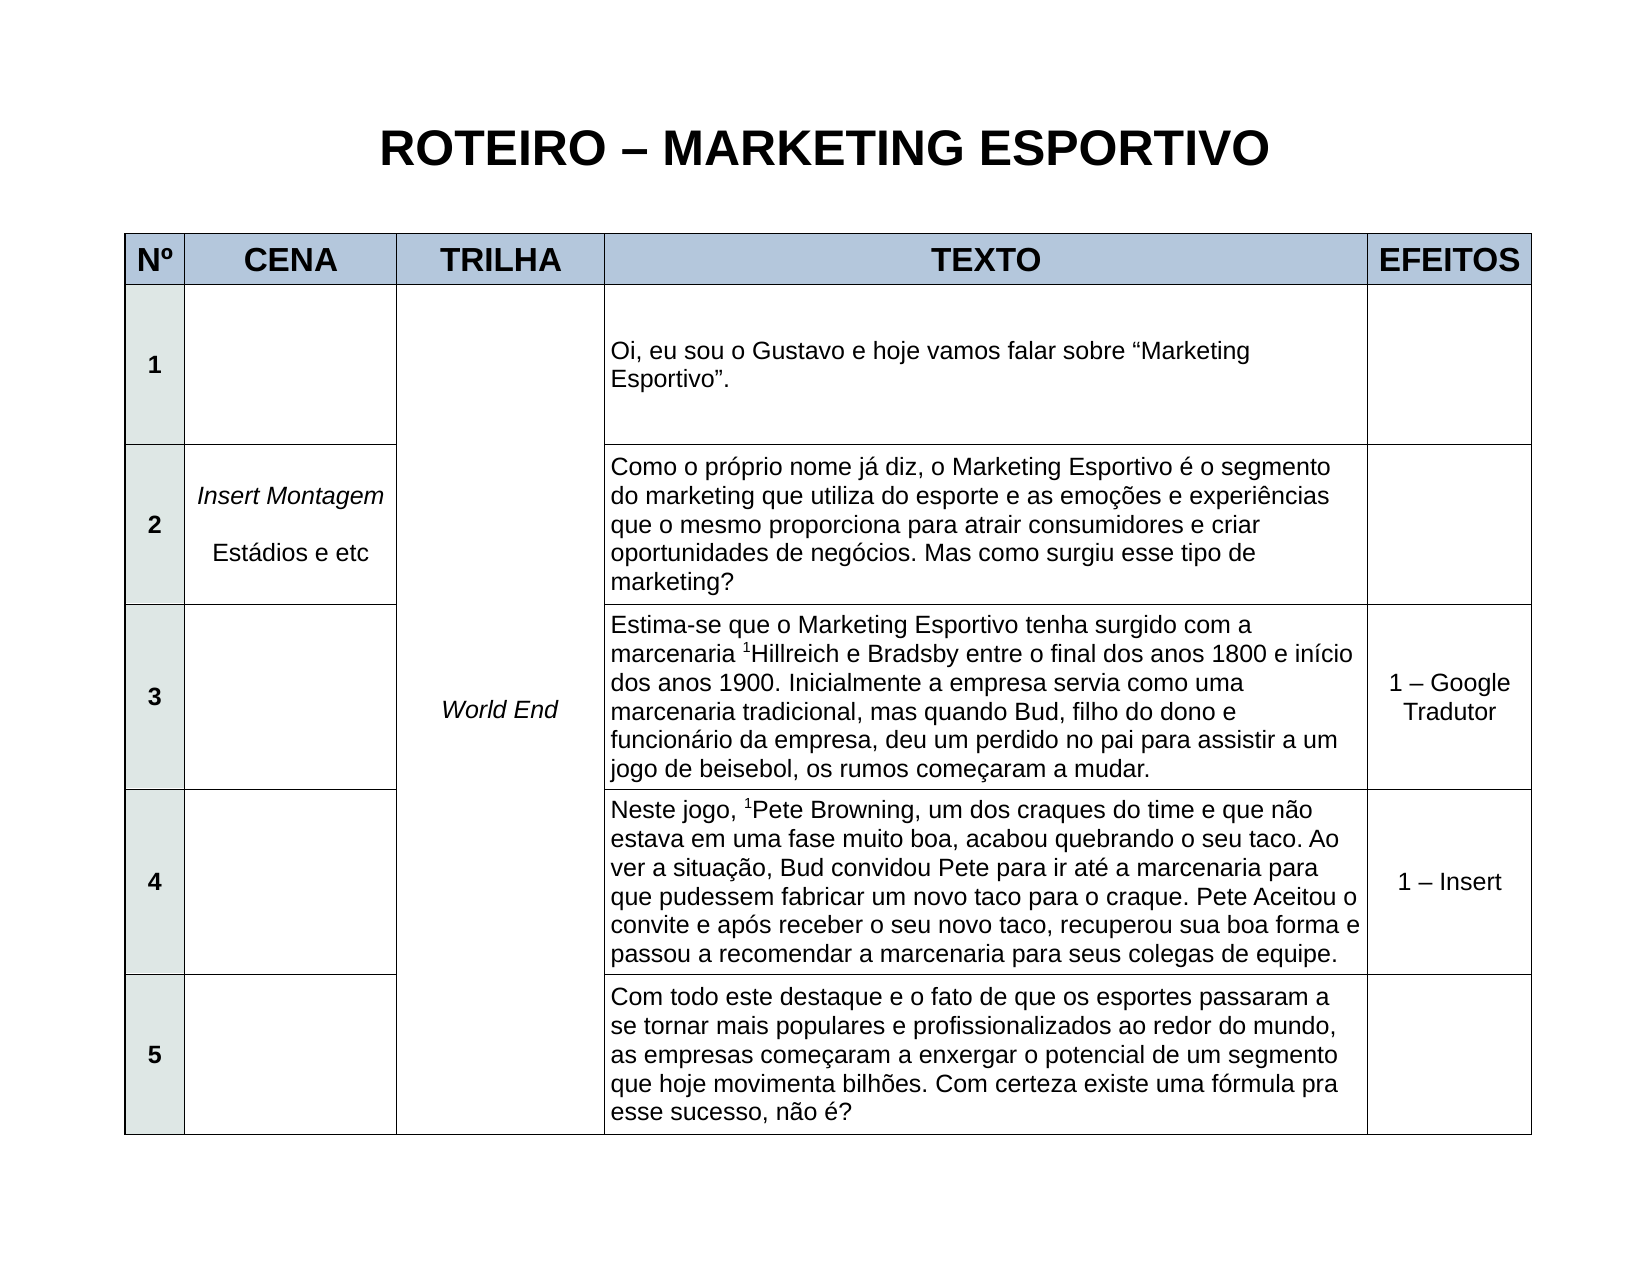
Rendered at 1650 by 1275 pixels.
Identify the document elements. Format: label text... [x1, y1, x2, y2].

table_cell Com todo este destaque e o fato de que os esportes passaram a se tornar mais populares e profissionalizados ao redor do mundo, as empresas começaram a enxergar o potencial de um segmento que hoje movimenta bilhões. Com certeza existe uma fórmula pra esse sucesso, não é? [605, 975, 1367, 1134]
table_cell Oi, eu sou o Gustavo e hoje vamos falar sobre “Marketing Esportivo”. [605, 285, 1367, 444]
table_cell [185, 975, 396, 1134]
table_cell Neste jogo, 1Pete Browning, um dos craques do time e que não estava em uma fase muito boa, acabou quebrando o seu taco. Ao ver a situação, Bud convidou Pete para ir até a marcenaria para que pudessem fabricar um novo taco para o craque. Pete Aceitou o convite e após receber o seu novo taco, recuperou sua boa forma e passou a recomendar a marcenaria para seus colegas de equipe. [605, 790, 1367, 973]
table_cell 1 – Insert [1368, 790, 1531, 973]
table_cell Insert Montagem Estádios e etc [185, 445, 396, 603]
table_cell 4 [126, 790, 184, 973]
table_header EFEITOS [1368, 234, 1531, 284]
table_cell [185, 605, 396, 788]
table_cell 1 – Google Tradutor [1368, 605, 1531, 788]
table_cell 1 [126, 285, 184, 444]
table_header CENA [185, 234, 396, 284]
table_cell [185, 790, 396, 973]
table_cell 5 [126, 975, 184, 1134]
table_cell [1368, 285, 1531, 444]
table_cell Estima-se que o Marketing Esportivo tenha surgido com a marcenaria 1Hillreich e Bradsby entre o final dos anos 1800 e início dos anos 1900. Inicialmente a empresa servia como uma marcenaria tradicional, mas quando Bud, filho do dono e funcionário da empresa, deu um perdido no pai para assistir a um jogo de beisebol, os rumos começaram a mudar. [605, 605, 1367, 788]
table_header TRILHA [397, 234, 604, 284]
text ROTEIRO – MARKETING ESPORTIVO [118, 118, 1532, 176]
table_cell 3 [126, 605, 184, 788]
table_cell World End [397, 285, 604, 1134]
table_cell [185, 285, 396, 444]
table_header Nº [126, 234, 184, 284]
table_cell Como o próprio nome já diz, o Marketing Esportivo é o segmento do marketing que utiliza do esporte e as emoções e experiências que o mesmo proporciona para atrair consumidores e criar oportunidades de negócios. Mas como surgiu esse tipo de marketing? [605, 445, 1367, 603]
table_cell 2 [126, 445, 184, 603]
table_header TEXTO [605, 234, 1367, 284]
table_cell [1368, 445, 1531, 603]
table_cell [1368, 975, 1531, 1134]
